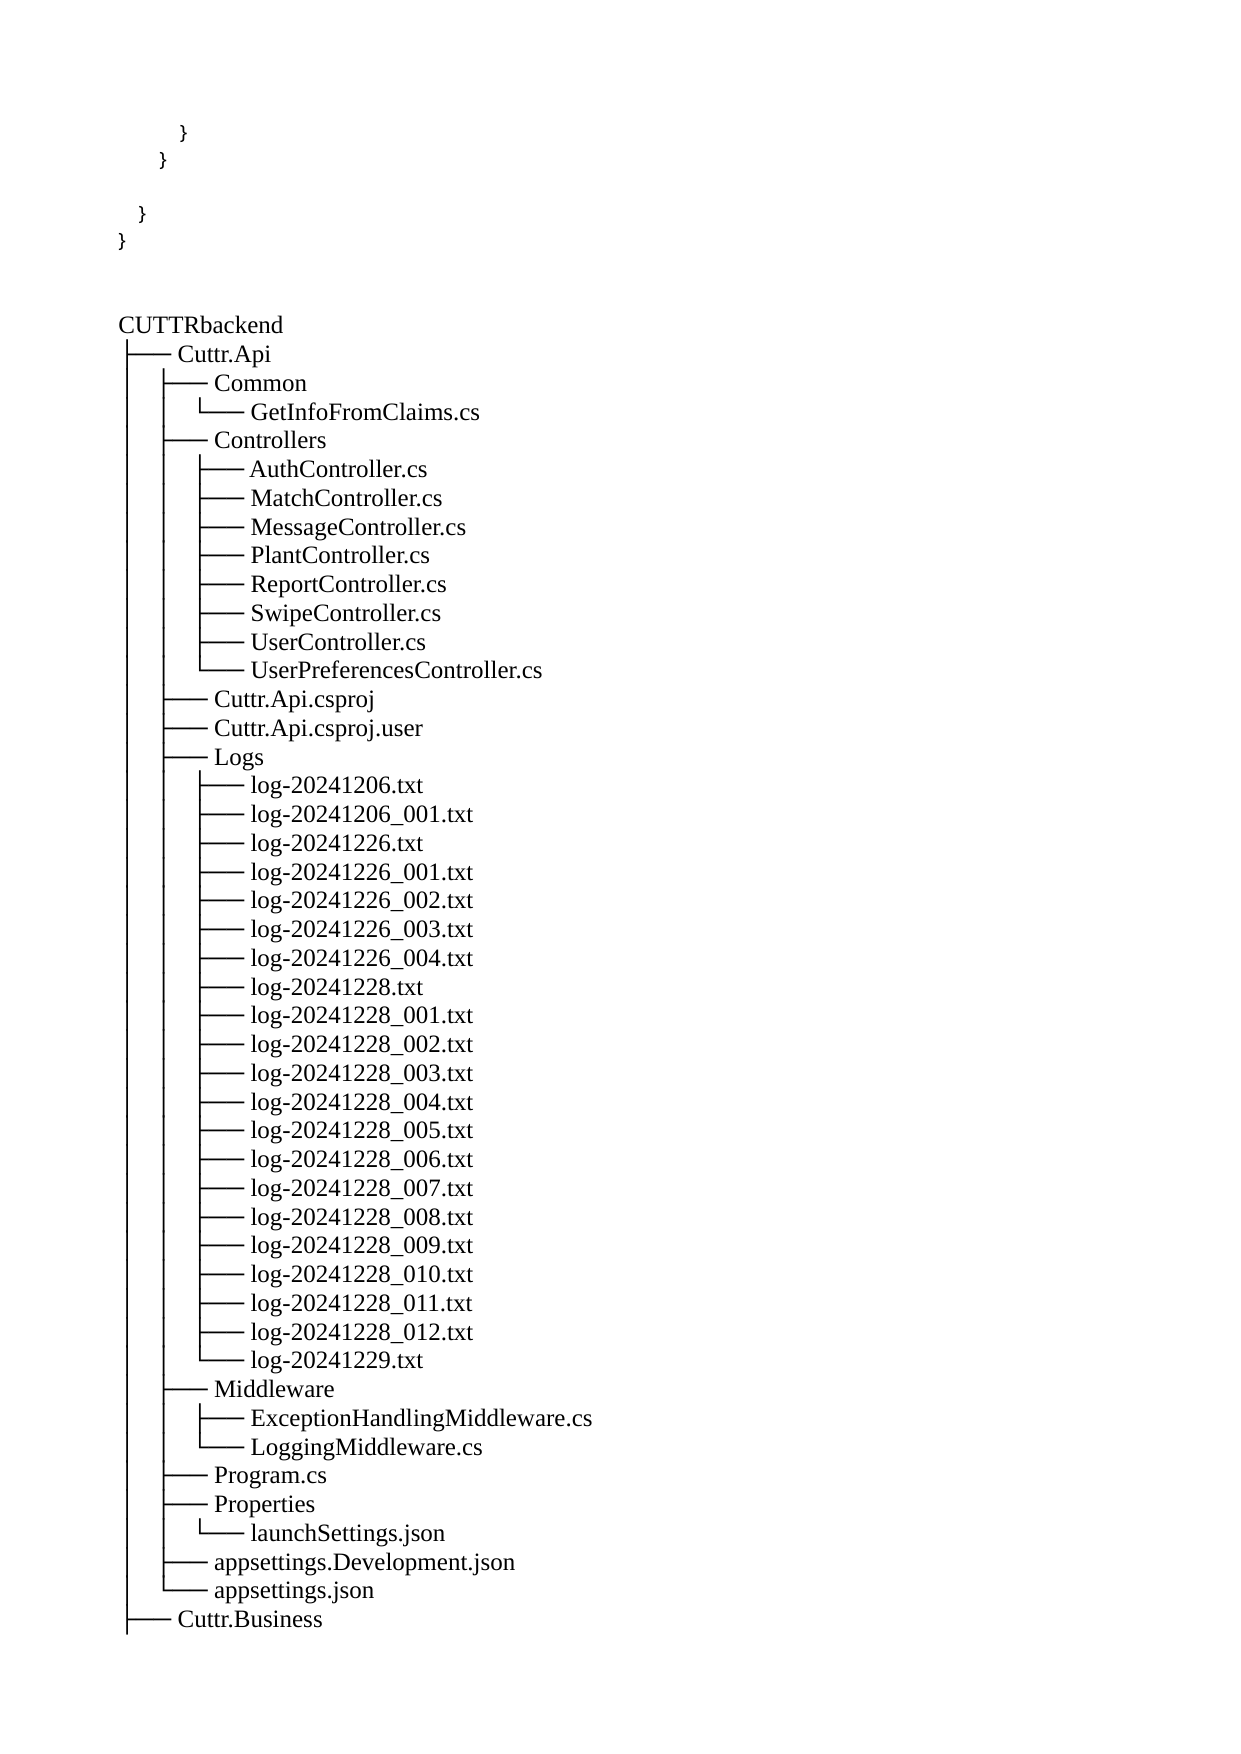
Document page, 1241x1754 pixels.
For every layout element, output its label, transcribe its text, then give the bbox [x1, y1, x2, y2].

text │ │ ├── log-20241228_002.txt [128, 1029, 162, 1058]
text │ │ ├── log-20241228_006.txt [164, 1144, 199, 1173]
text │ ├── Controllers [164, 426, 1122, 454]
text │ │ ├── log-20241228_010.txt [164, 1259, 199, 1288]
text │ │ ├── AuthController.cs [164, 454, 199, 483]
text │ │ ├── PlantController.cs [128, 541, 162, 569]
text │ │ ├── log-20241206.txt [128, 771, 162, 799]
text │ │ └── launchSettings.json [164, 1518, 1122, 1547]
text │ │ ├── log-20241228_010.txt [201, 1259, 1122, 1288]
text │ │ ├── MessageController.cs [201, 512, 1122, 541]
text │ │ ├── log-20241228_011.txt [128, 1288, 162, 1317]
text │ │ ├── log-20241206_001.txt [128, 799, 162, 828]
text } [118, 226, 1122, 253]
text } [118, 199, 1122, 226]
text │ ├── appsettings.Development.json [164, 1547, 1122, 1576]
text │ │ └── log-20241229.txt [164, 1346, 1122, 1374]
text │ │ ├── log-20241206.txt [164, 771, 199, 799]
text │ ├── Cuttr.Api.csproj [164, 684, 1122, 713]
text │ │ ├── log-20241228_008.txt [128, 1202, 162, 1231]
text │ │ ├── MessageController.cs [128, 512, 162, 541]
text │ ├── Logs [164, 742, 1122, 771]
text │ │ ├── log-20241226_001.txt [164, 857, 199, 886]
text │ │ ├── log-20241226_003.txt [201, 914, 1122, 943]
text │ │ ├── ReportController.cs [164, 569, 199, 598]
text │ │ ├── log-20241228_002.txt [164, 1029, 199, 1058]
text │ │ ├── log-20241226_004.txt [164, 943, 199, 972]
text │ │ ├── log-20241228_004.txt [164, 1087, 199, 1116]
text │ │ └── UserPreferencesController.cs [128, 656, 162, 684]
text │ │ ├── log-20241228_001.txt [201, 1001, 1122, 1029]
text │ │ ├── log-20241206.txt [201, 771, 1122, 799]
text │ │ ├── log-20241228.txt [128, 972, 162, 1001]
text │ │ ├── log-20241228_011.txt [201, 1288, 1122, 1317]
text │ │ ├── log-20241206_001.txt [164, 799, 199, 828]
text │ │ ├── UserController.cs [128, 627, 162, 656]
text │ │ ├── MatchController.cs [164, 483, 199, 512]
text │ │ └── LoggingMiddleware.cs [128, 1432, 162, 1461]
text │ │ ├── PlantController.cs [201, 541, 1122, 569]
text │ │ ├── log-20241228_009.txt [164, 1231, 199, 1259]
text │ │ ├── log-20241228_004.txt [128, 1087, 162, 1116]
text │ ├── Common [164, 368, 1122, 397]
text │ ├── Properties [164, 1489, 1122, 1518]
text │ │ ├── log-20241226_002.txt [201, 886, 1122, 914]
text │ │ ├── ReportController.cs [201, 569, 1122, 598]
text │ │ ├── log-20241206_001.txt [201, 799, 1122, 828]
text │ │ ├── AuthController.cs [201, 454, 1122, 483]
text │ │ ├── log-20241228_007.txt [201, 1173, 1122, 1202]
text │ │ ├── log-20241226_001.txt [201, 857, 1122, 886]
text │ ├── Program.cs [164, 1461, 1122, 1489]
text │ │ ├── SwipeController.cs [128, 598, 162, 627]
text CUTTRbackend [118, 311, 1122, 339]
text │ ├── Logs [128, 742, 162, 771]
text │ │ └── LoggingMiddleware.cs [164, 1432, 1122, 1461]
text │ ├── Cuttr.Api.csproj [128, 684, 162, 713]
text │ │ ├── log-20241228_006.txt [201, 1144, 1122, 1173]
text │ │ ├── log-20241228_005.txt [164, 1116, 199, 1144]
text │ │ ├── log-20241228_004.txt [201, 1087, 1122, 1116]
text } [118, 145, 1122, 172]
text │ ├── Cuttr.Api.csproj.user [164, 713, 1122, 742]
text │ │ ├── log-20241228_012.txt [128, 1317, 162, 1346]
text │ │ ├── log-20241226_001.txt [128, 857, 162, 886]
text │ │ ├── log-20241226.txt [128, 828, 162, 857]
text │ │ ├── log-20241228_010.txt [128, 1259, 162, 1288]
text │ │ ├── UserController.cs [201, 627, 1122, 656]
text │ │ ├── log-20241228_007.txt [128, 1173, 162, 1202]
text │ ├── Cuttr.Api.csproj.user [128, 713, 162, 742]
text │ │ └── UserPreferencesController.cs [164, 656, 1122, 684]
text │ │ ├── UserController.cs [164, 627, 199, 656]
text │ │ ├── log-20241228.txt [164, 972, 199, 1001]
text │ │ └── log-20241229.txt [128, 1346, 162, 1374]
text │ │ ├── log-20241226_002.txt [128, 886, 162, 914]
text │ │ ├── log-20241228_003.txt [201, 1058, 1122, 1087]
text │ ├── Middleware [128, 1374, 162, 1403]
text │ │ ├── log-20241228_003.txt [128, 1058, 162, 1087]
text ├── Cuttr.Api [128, 339, 1122, 368]
text │ │ ├── log-20241228_002.txt [201, 1029, 1122, 1058]
text │ │ ├── log-20241226.txt [164, 828, 199, 857]
text │ │ ├── log-20241228.txt [201, 972, 1122, 1001]
text │ │ ├── log-20241228_012.txt [201, 1317, 1122, 1346]
text │ │ ├── MessageController.cs [164, 512, 199, 541]
text │ │ └── GetInfoFromClaims.cs [128, 397, 162, 426]
text │ │ ├── log-20241228_011.txt [164, 1288, 199, 1317]
text │ ├── Middleware [164, 1374, 1122, 1403]
text │ │ ├── log-20241228_003.txt [164, 1058, 199, 1087]
text │ │ ├── log-20241226_003.txt [164, 914, 199, 943]
text │ │ ├── log-20241226_003.txt [128, 914, 162, 943]
text │ ├── Logs [118, 742, 126, 771]
text │ │ ├── log-20241228_001.txt [164, 1001, 199, 1029]
text │ │ ├── ReportController.cs [128, 569, 162, 598]
text │ │ ├── log-20241228_009.txt [128, 1231, 162, 1259]
text │ │ ├── log-20241226.txt [201, 828, 1122, 857]
text │ │ ├── log-20241228_005.txt [201, 1116, 1122, 1144]
text │ │ ├── log-20241226_004.txt [128, 943, 162, 972]
text │ │ ├── MatchController.cs [201, 483, 1122, 512]
text │ │ ├── SwipeController.cs [164, 598, 199, 627]
text │ │ ├── log-20241228_008.txt [201, 1202, 1122, 1231]
text } [118, 118, 1122, 145]
text │ │ ├── ExceptionHandlingMiddleware.cs [164, 1403, 199, 1432]
text │ │ ├── ExceptionHandlingMiddleware.cs [128, 1403, 162, 1432]
text │ ├── Program.cs [128, 1461, 162, 1489]
text │ │ ├── log-20241228_007.txt [164, 1173, 199, 1202]
text │ │ └── GetInfoFromClaims.cs [164, 397, 1122, 426]
text │ ├── Common [128, 368, 162, 397]
text │ │ ├── AuthController.cs [128, 454, 162, 483]
text │ │ ├── log-20241228_012.txt [164, 1317, 199, 1346]
text │ │ ├── MatchController.cs [128, 483, 162, 512]
text ├── Cuttr.Business [128, 1604, 1122, 1633]
text │ │ ├── PlantController.cs [164, 541, 199, 569]
text │ │ ├── log-20241228_001.txt [128, 1001, 162, 1029]
text │ │ ├── log-20241228_005.txt [128, 1116, 162, 1144]
text │ │ ├── ExceptionHandlingMiddleware.cs [201, 1403, 1122, 1432]
text │ ├── Controllers [128, 426, 162, 454]
text │ └── appsettings.json [128, 1576, 1122, 1604]
text │ │ ├── log-20241228_009.txt [201, 1231, 1122, 1259]
text │ ├── Properties [128, 1489, 162, 1518]
text │ │ ├── log-20241228_006.txt [128, 1144, 162, 1173]
text │ ├── appsettings.Development.json [128, 1547, 162, 1576]
text │ │ ├── log-20241226_004.txt [201, 943, 1122, 972]
text │ │ ├── log-20241226_002.txt [164, 886, 199, 914]
text │ │ ├── SwipeController.cs [201, 598, 1122, 627]
text │ │ └── launchSettings.json [128, 1518, 162, 1547]
text │ │ ├── log-20241228_008.txt [164, 1202, 199, 1231]
